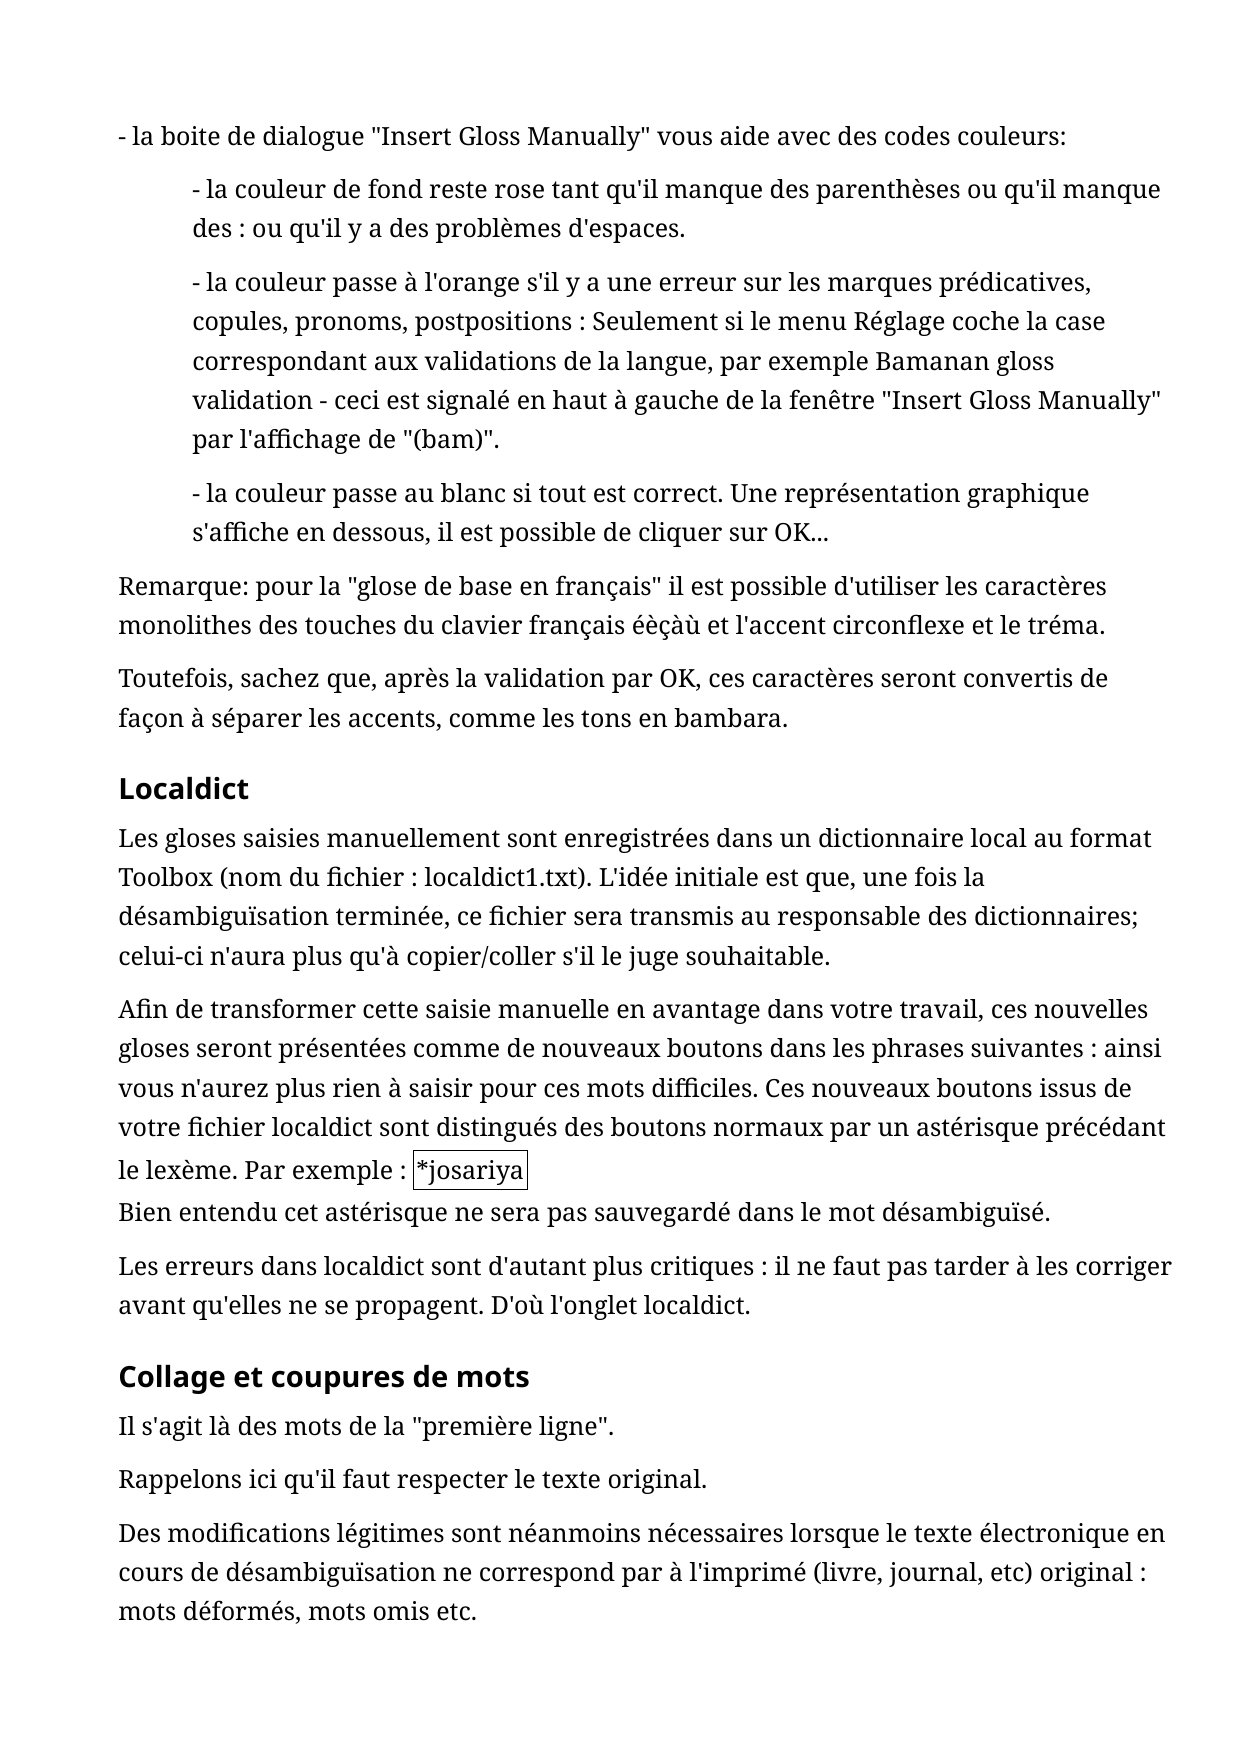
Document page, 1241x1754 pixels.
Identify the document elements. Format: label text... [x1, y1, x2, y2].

text Toutefois, sachez que, après la validation par OK, ces caractères seront convertis de façon à séparer les accents, comme les tons en bambara. [118, 661, 1181, 734]
text Les erreurs dans localdict sont d'autant plus critiques : il ne faut pas tarder à les corriger avant qu'elles ne se propagent. D'où l'onglet localdict. [118, 1248, 1181, 1322]
text - la boite de dialogue "Insert Gloss Manually" vous aide avec des codes couleurs: [118, 118, 1181, 152]
text Il s'agit là des mots de la "première ligne". [118, 1408, 1181, 1442]
text - la couleur passe à l'orange s'il y a une erreur sur les marques prédicatives, copules, pronoms, postpositions : Seulement si le menu Réglage coche la case correspondant aux validations de la langue, par exemple Bamanan gloss validation - ceci est signalé en haut à gauche de la fenêtre "Insert Gloss Manually" par l'affichage de "(bam)". [192, 265, 1181, 456]
text Les gloses saisies manuellement sont enregistrées dans un dictionnaire local au format Toolbox (nom du fichier : localdict1.txt). L'idée initiale est que, une fois la désambiguïsation terminée, ce fichier sera transmis au responsable des dictionnaires; celui-ci n'aura plus qu'à copier/coller s'il le juge souhaitable. [118, 821, 1181, 972]
text Afin de transformer cette saisie manuelle en avantage dans votre travail, ces nouvelles gloses seront présentées comme de nouveaux boutons dans les phrases suivantes : ainsi vous n'aurez plus rien à saisir pour ces mots difficiles. Ces nouveaux boutons issus de votre fichier localdict sont distingués des boutons normaux par un astérisque précédant le lexème. Par exemple : *josariya Bien entendu cet astérisque ne sera pas sauvegardé dans le mot désambiguïsé. [118, 992, 1181, 1229]
text Des modifications légitimes sont néanmoins nécessaires lorsque le texte électronique en cours de désambiguïsation ne correspond par à l'imprimé (livre, journal, etc) original : mots déformés, mots omis etc. [118, 1516, 1181, 1628]
text - la couleur passe au blanc si tout est correct. Une représentation graphique s'affiche en dessous, il est possible de cliquer sur OK... [192, 475, 1181, 548]
text - la couleur de fond reste rose tant qu'il manque des parenthèses ou qu'il manque des : ou qu'il y a des problèmes d'espaces. [192, 172, 1181, 245]
text Remarque: pour la "glose de base en français" il est possible d'utiliser les caractères monolithes des touches du clavier français éèçàù et l'accent circonflexe et le tréma. [118, 568, 1181, 641]
text Rappelons ici qu'il faut respecter le texte original. [118, 1462, 1181, 1496]
subtitle Collage et coupures de mots [118, 1356, 1181, 1396]
subtitle Localdict [118, 768, 1181, 808]
